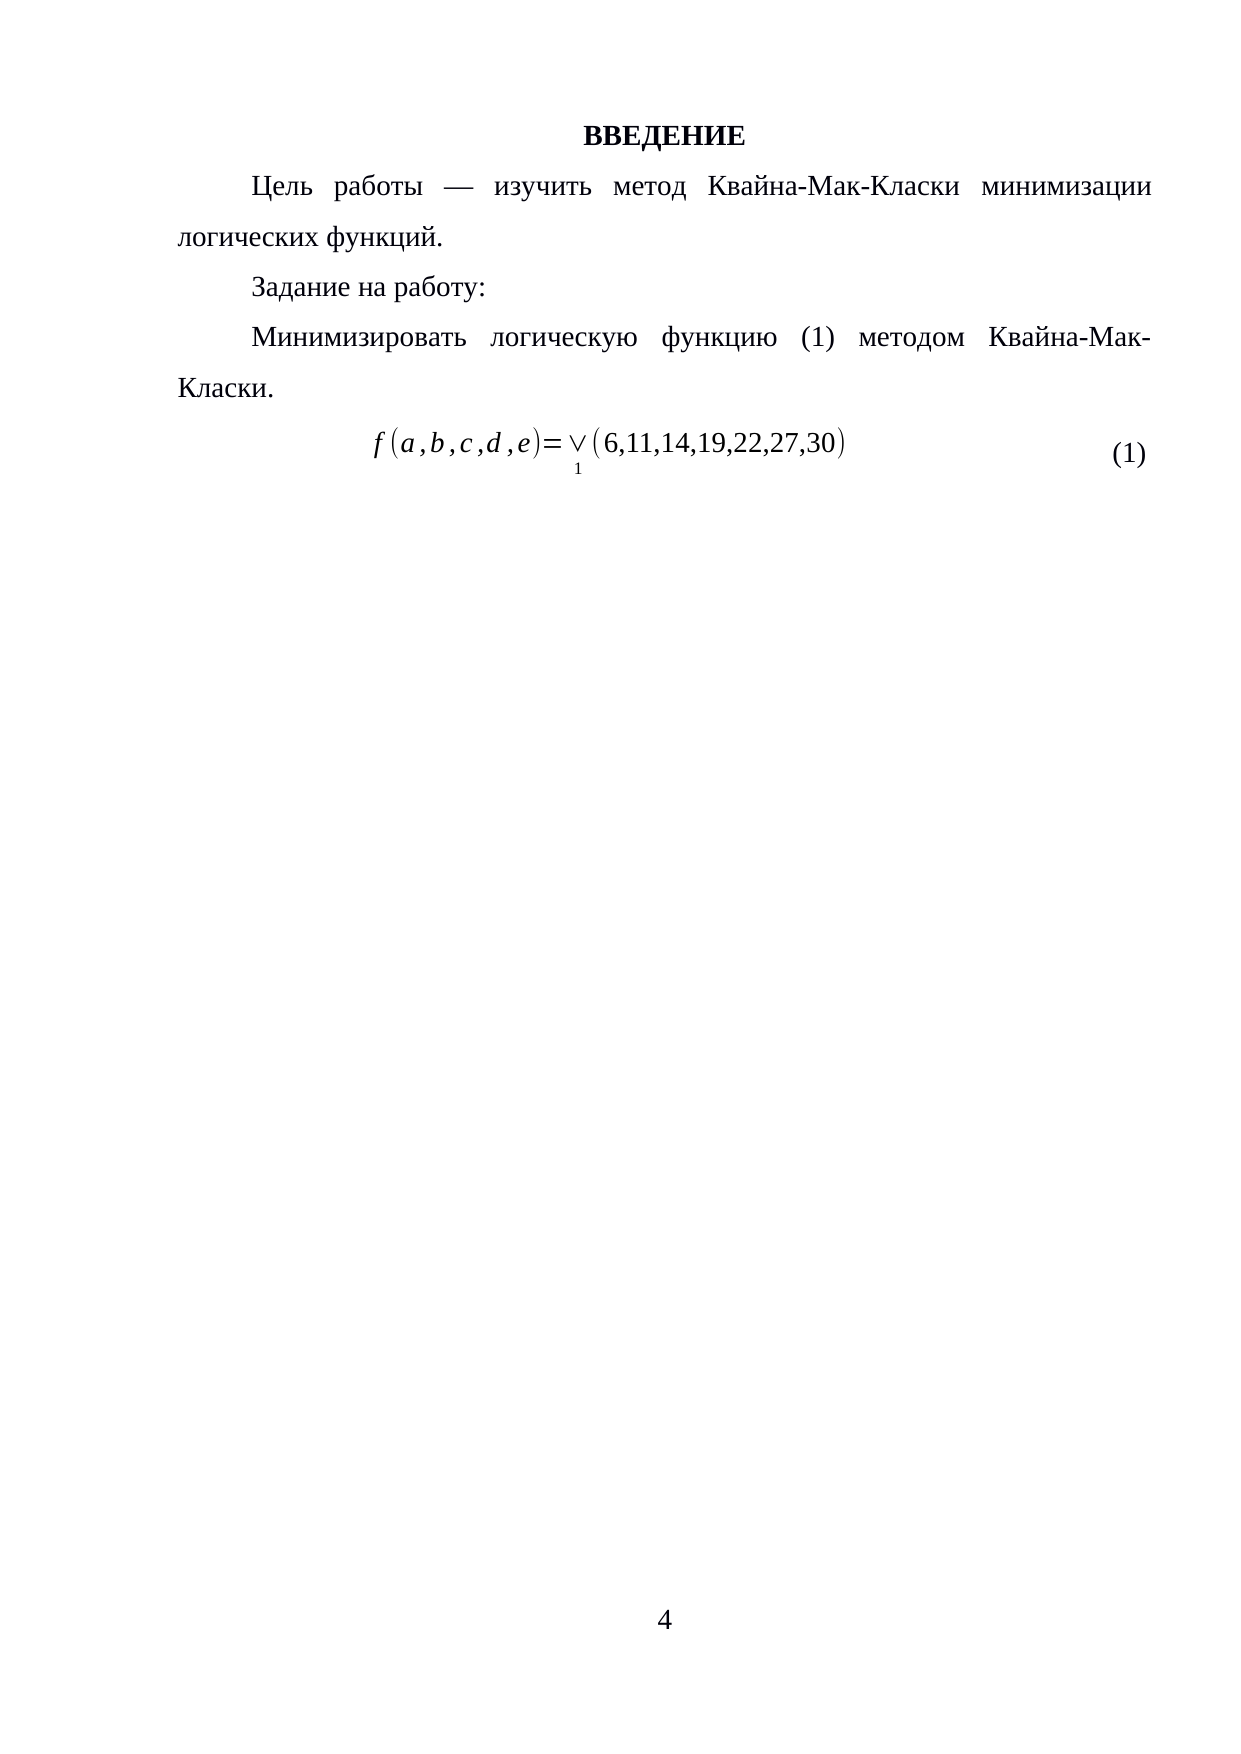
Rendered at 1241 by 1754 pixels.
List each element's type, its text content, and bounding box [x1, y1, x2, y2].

text Задание на работу: [177, 269, 1152, 303]
text Цель работы — изучить метод Квайна-Мак-Класки минимизации логических функций. [177, 168, 1152, 252]
table_header [177, 420, 1043, 483]
text Минимизировать логическую функцию (1) методом Квайна-Мак-Класки. [177, 319, 1152, 403]
subtitle ВВЕДЕНИЕ [177, 118, 1152, 152]
table_header (1) [1043, 420, 1152, 483]
